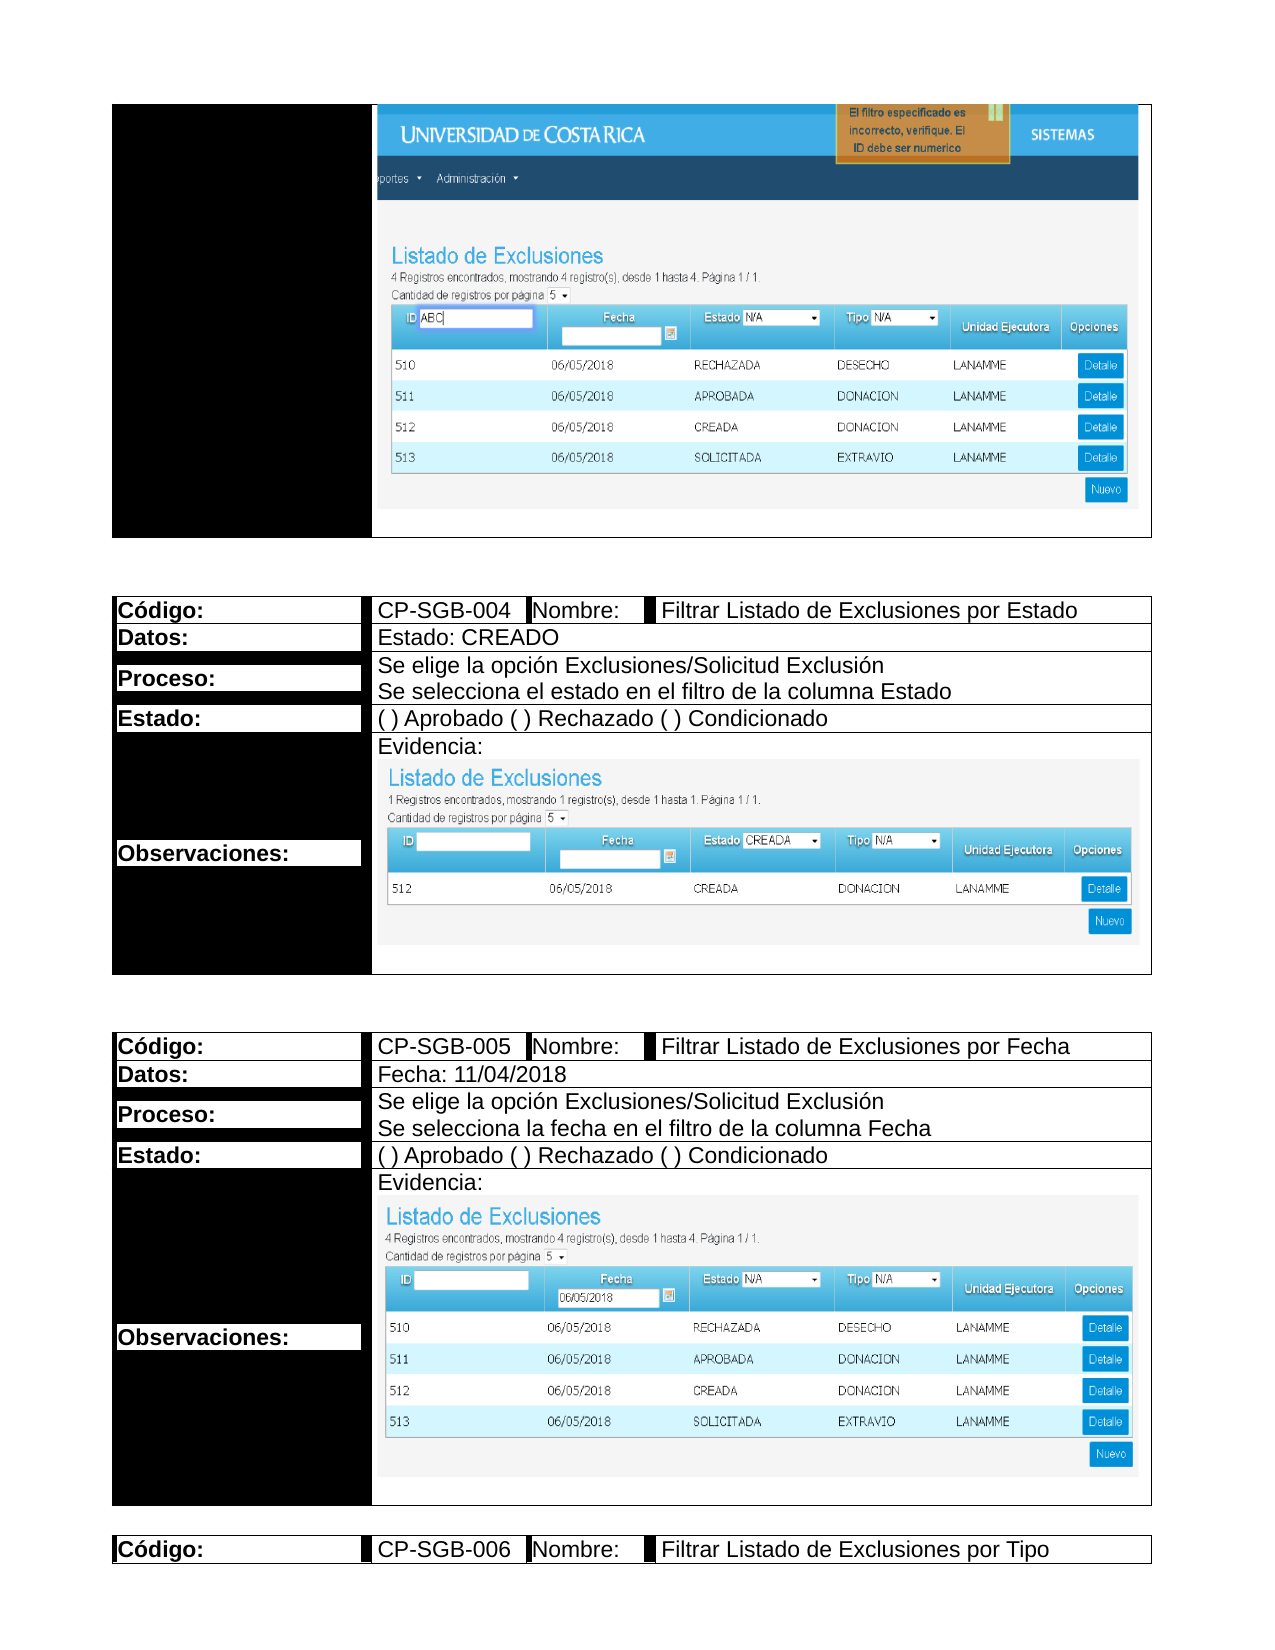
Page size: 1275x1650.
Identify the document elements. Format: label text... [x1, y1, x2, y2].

table_cell Estado: [361, 705, 371, 732]
table_cell Estado: CREADO [372, 624, 1151, 651]
table_header CP-SGB-005 [515, 1033, 526, 1060]
table_header Nombre: [644, 1536, 655, 1562]
table_cell Datos: [361, 624, 371, 651]
table_header Código: [361, 597, 371, 623]
table_cell Estado: [361, 1142, 371, 1168]
table_cell Se elige la opción Exclusiones/Solicitud Exclusión Se selecciona el estado en el filtro de la columna Estado [372, 652, 1151, 704]
table_cell Fecha: 11/04/2018 [372, 1061, 1151, 1087]
table_cell Evidencia: [372, 733, 1151, 974]
table_header Código: [361, 1033, 371, 1060]
table_header Nombre: [644, 1033, 655, 1060]
table_cell [372, 105, 1151, 537]
table_cell Se elige la opción Exclusiones/Solicitud Exclusión Se selecciona la fecha en el filtro de la columna Fecha [372, 1088, 1151, 1141]
table_cell Datos: [361, 1061, 371, 1087]
table_cell Observaciones: [113, 733, 371, 974]
table_header Filtrar Listado de Exclusiones por Fecha [656, 1033, 1151, 1060]
table_cell Observaciones: [113, 1169, 371, 1505]
table_cell ( ) Aprobado ( ) Rechazado ( ) Condicionado [372, 705, 1151, 732]
table_header Nombre: [644, 597, 655, 623]
table_cell Evidencia: [372, 1169, 1151, 1505]
table_header Filtrar Listado de Exclusiones por Tipo [656, 1536, 1151, 1562]
table_header CP-SGB-006 [515, 1536, 526, 1562]
table_header Código: [361, 1536, 371, 1562]
table_cell Proceso: [113, 652, 371, 704]
table_header CP-SGB-004 [515, 597, 526, 623]
table_cell Observaciones: [113, 105, 371, 537]
table_cell ( ) Aprobado ( ) Rechazado ( ) Condicionado [372, 1142, 1151, 1168]
table_header Filtrar Listado de Exclusiones por Estado [656, 597, 1151, 623]
table_cell Proceso: [113, 1088, 371, 1141]
